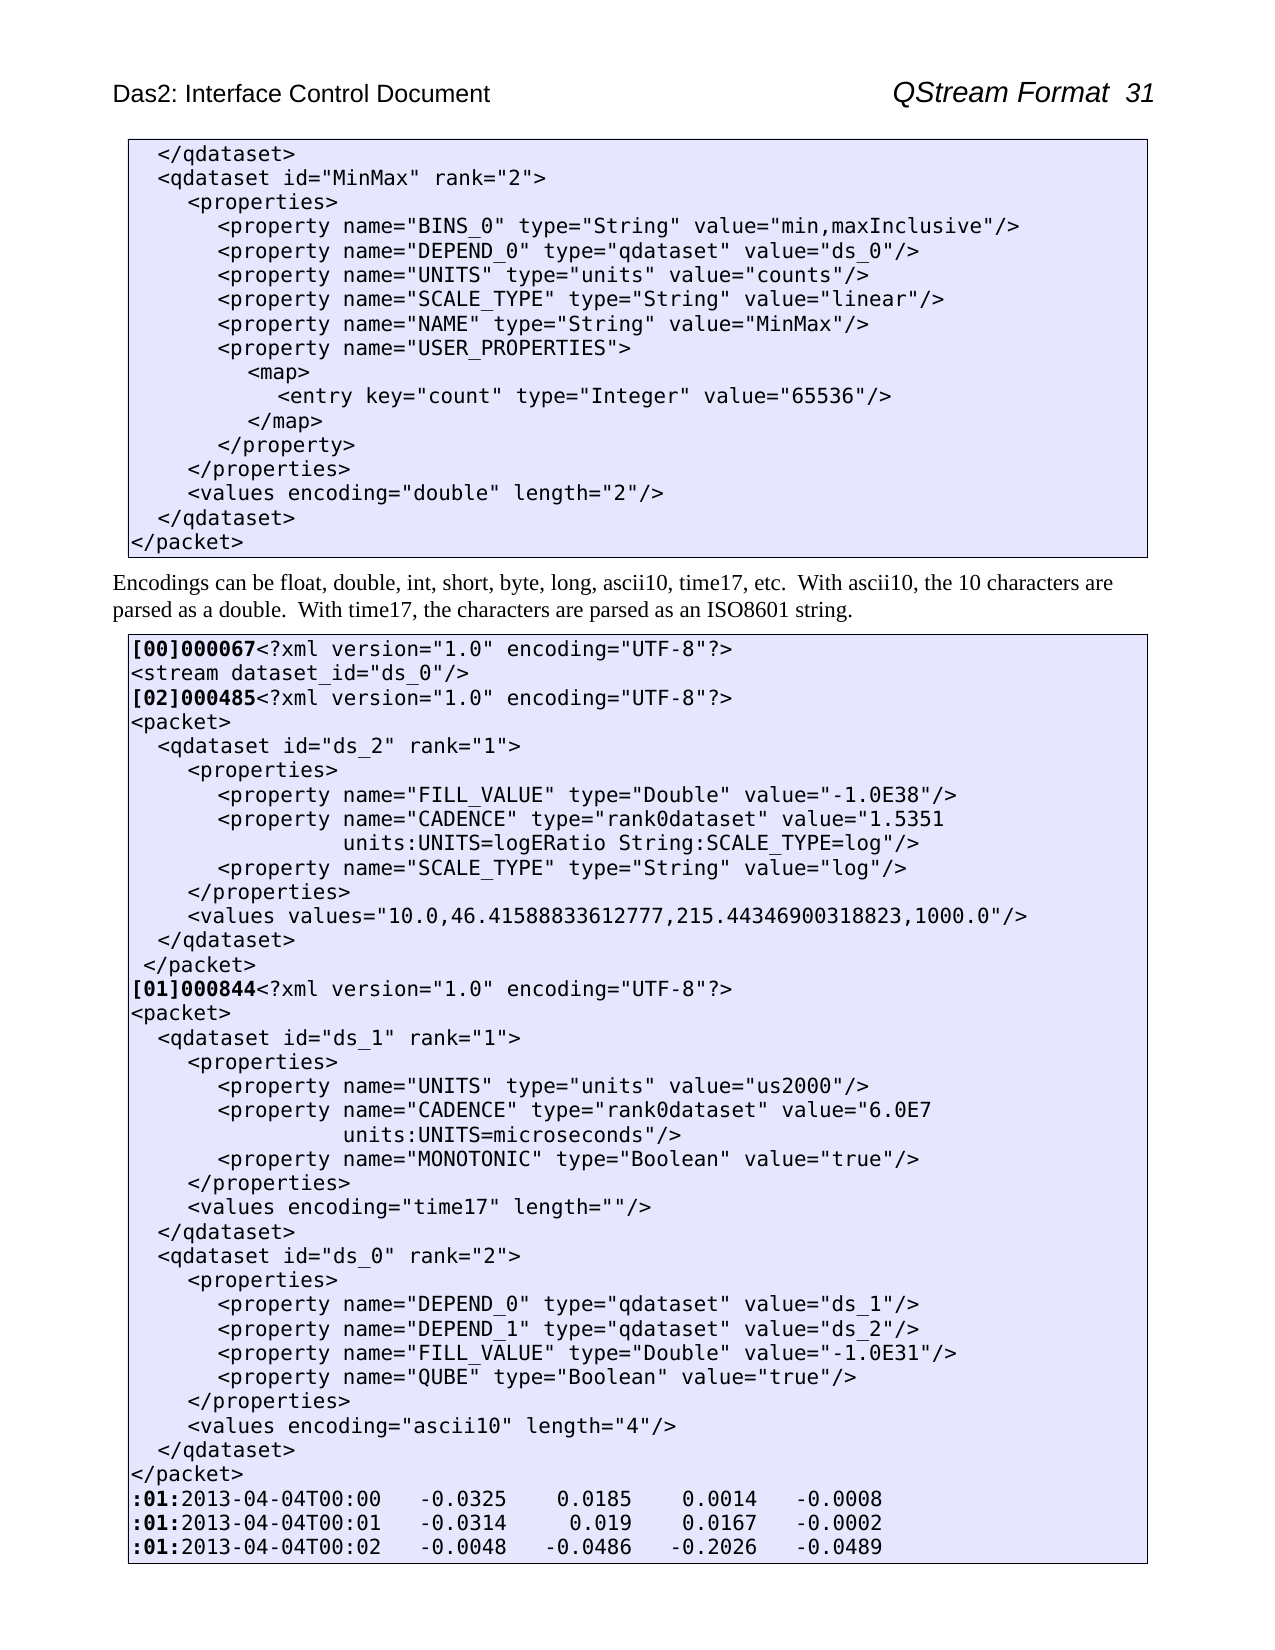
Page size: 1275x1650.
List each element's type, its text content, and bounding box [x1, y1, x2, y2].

text <property name="QUBE" type="Boolean" value="true"/> [129, 1362, 1147, 1386]
text <values encoding="ascii10" length="4"/> [129, 1411, 1147, 1435]
text <property name="FILL_VALUE" type="Double" value="-1.0E38"/> [129, 780, 1147, 804]
text </properties> [129, 1168, 1147, 1192]
text <property name="UNITS" type="units" value="counts"/> [129, 260, 1147, 284]
text </packet> [129, 949, 1147, 974]
text <map> [129, 357, 1147, 381]
text </properties> [129, 454, 1147, 478]
text </properties> [129, 877, 1147, 901]
text <property name="SCALE_TYPE" type="String" value="linear"/> [129, 284, 1147, 308]
text <property name="BINS_0" type="String" value="min,maxInclusive"/> [129, 211, 1147, 236]
text </packet> [129, 1459, 1147, 1483]
text <qdataset id="MinMax" rank="2"> [129, 163, 1147, 187]
text <packet> [129, 998, 1147, 1022]
text <properties> [129, 1047, 1147, 1071]
text <qdataset id="ds_0" rank="2"> [129, 1241, 1147, 1265]
text <property name="NAME" type="String" value="MinMax"/> [129, 308, 1147, 333]
text <packet> [129, 707, 1147, 731]
text </qdataset> [129, 140, 1147, 163]
text <property name="DEPEND_1" type="qdataset" value="ds_2"/> [129, 1314, 1147, 1338]
text :01:2013-04-04T00:00 -0.0325 0.0185 0.0014 -0.0008 [129, 1483, 1147, 1508]
text <property name="SCALE_TYPE" type="String" value="log"/> [129, 852, 1147, 877]
text <properties> [129, 1265, 1147, 1289]
text </qdataset> [129, 925, 1147, 949]
text [01]000844<?xml version="1.0" encoding="UTF-8"?> [129, 974, 1147, 998]
text <property name="FILL_VALUE" type="Double" value="-1.0E31"/> [129, 1338, 1147, 1362]
text Encodings can be float, double, int, short, byte, long, ascii10, time17, etc. With ascii10, the 10 characters are parsed as a double. With time17, the characters are parsed as an ISO8601 string. [112, 569, 1162, 622]
text <stream dataset_id="ds_0"/> [129, 658, 1147, 683]
text <property name="USER_PROPERTIES"> [129, 333, 1147, 357]
text :01:2013-04-04T00:01 -0.0314 0.019 0.0167 -0.0002 [129, 1508, 1147, 1532]
text <values encoding="time17" length=""/> [129, 1192, 1147, 1217]
text :01:2013-04-04T00:02 -0.0048 -0.0486 -0.2026 -0.0489 [129, 1532, 1147, 1563]
text </qdataset> [129, 1217, 1147, 1241]
text </qdataset> [129, 1435, 1147, 1459]
text <values encoding="double" length="2"/> [129, 478, 1147, 503]
text <qdataset id="ds_1" rank="1"> [129, 1022, 1147, 1047]
text <property name="MONOTONIC" type="Boolean" value="true"/> [129, 1144, 1147, 1168]
text [02]000485<?xml version="1.0" encoding="UTF-8"?> [129, 683, 1147, 707]
text <property name="DEPEND_0" type="qdataset" value="ds_1"/> [129, 1289, 1147, 1314]
text <values values="10.0,46.41588833612777,215.44346900318823,1000.0"/> [129, 901, 1147, 925]
text units:UNITS=logERatio String:SCALE_TYPE=log"/> [129, 828, 1147, 852]
text <property name="UNITS" type="units" value="us2000"/> [129, 1071, 1147, 1095]
text <entry key="count" type="Integer" value="65536"/> [129, 381, 1147, 406]
text <property name="CADENCE" type="rank0dataset" value="6.0E7 [129, 1095, 1147, 1119]
text </qdataset> [129, 503, 1147, 527]
text </map> [129, 406, 1147, 430]
text </packet> [129, 527, 1147, 557]
text <property name="CADENCE" type="rank0dataset" value="1.5351 [129, 804, 1147, 828]
text <qdataset id="ds_2" rank="1"> [129, 731, 1147, 755]
text <property name="DEPEND_0" type="qdataset" value="ds_0"/> [129, 236, 1147, 260]
text units:UNITS=microseconds"/> [129, 1119, 1147, 1144]
text <properties> [129, 755, 1147, 780]
text [00]000067<?xml version="1.0" encoding="UTF-8"?> [129, 635, 1147, 658]
text <properties> [129, 187, 1147, 211]
text </properties> [129, 1386, 1147, 1411]
text </property> [129, 430, 1147, 454]
